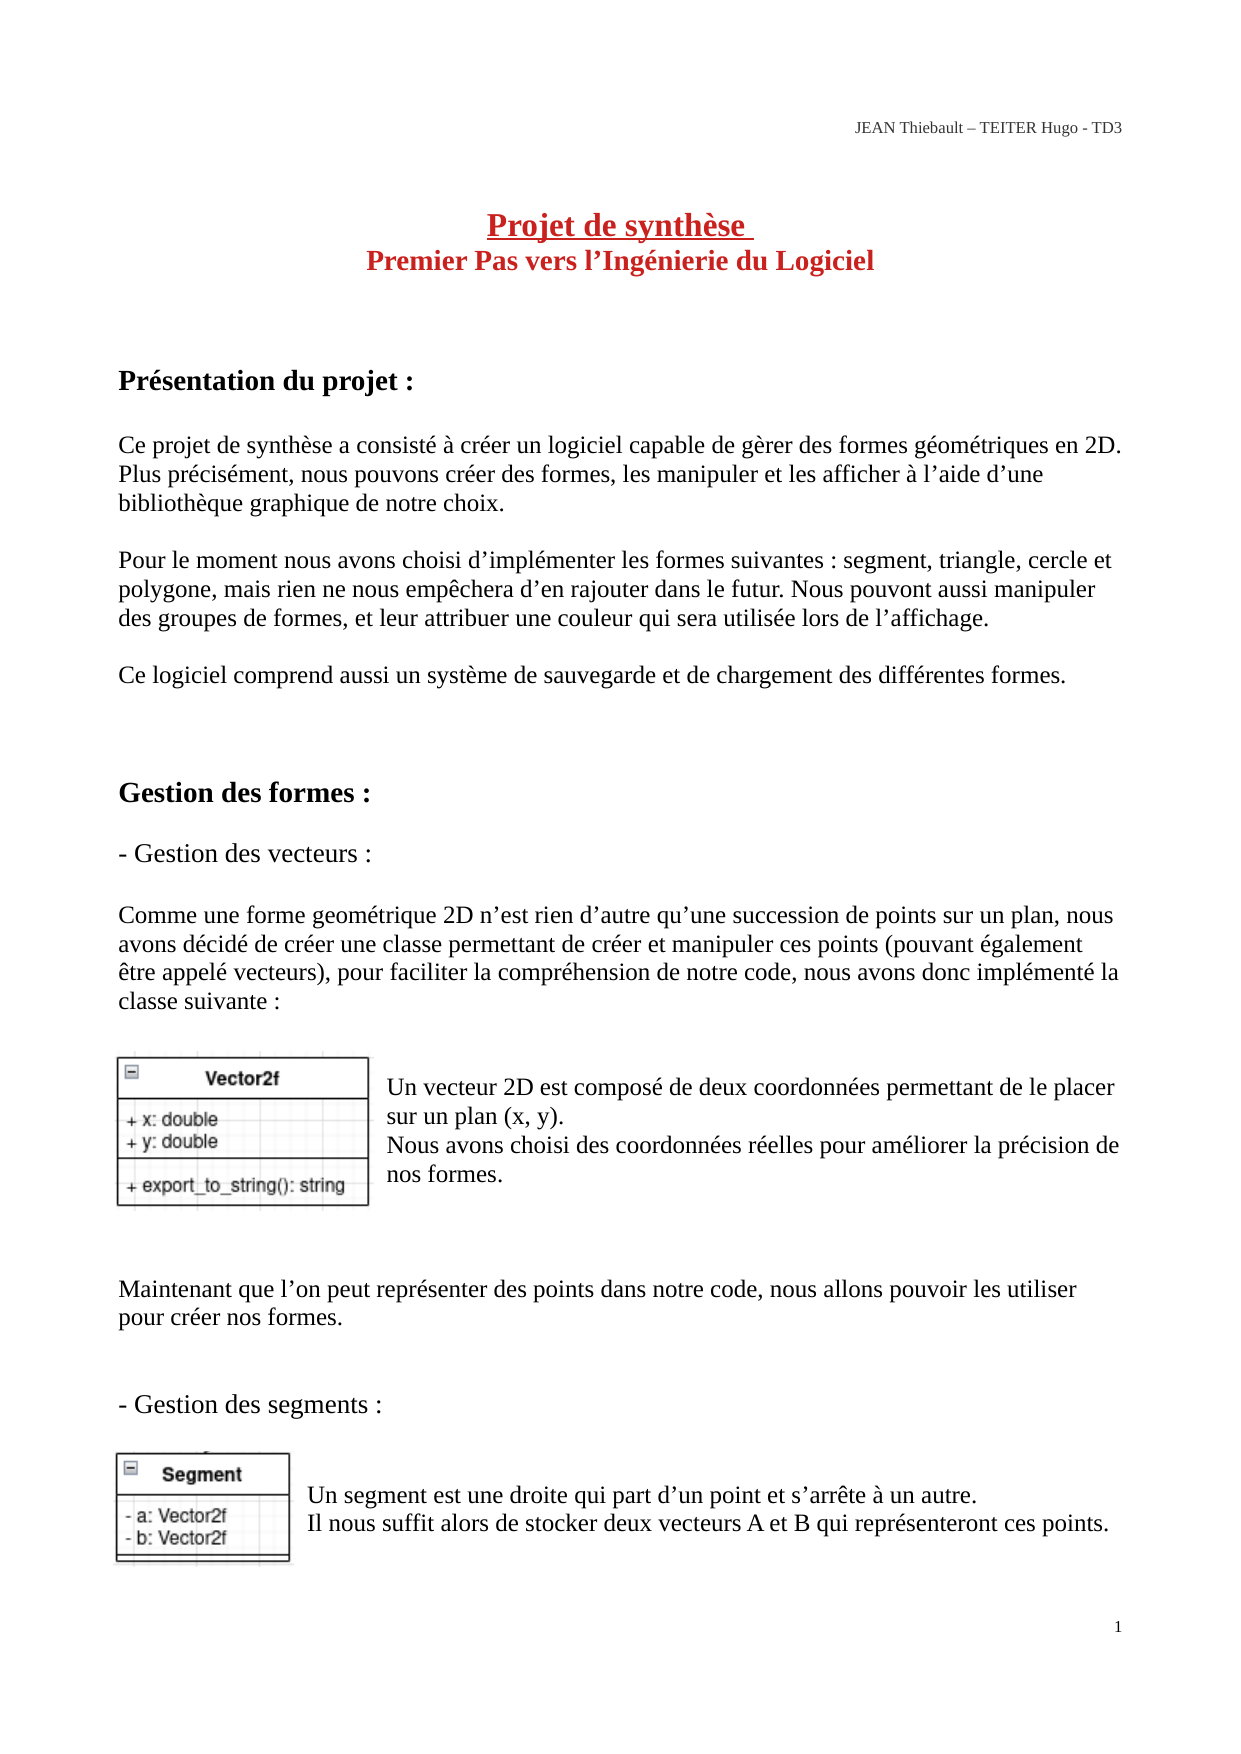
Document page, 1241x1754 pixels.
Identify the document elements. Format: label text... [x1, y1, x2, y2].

text Il nous suffit alors de stocker deux vecteurs A et B qui représenteront ces points. [295, 1508, 1122, 1537]
text Présentation du projet : [118, 363, 1122, 397]
text Ce logiciel comprend aussi un système de sauvegarde et de chargement des différentes formes. [118, 660, 1122, 689]
text Pour le moment nous avons choisi d’implémenter les formes suivantes : segment, triangle, cercle et polygone, mais rien ne nous empêchera d’en rajouter dans le futur. Nous pouvont aussi manipuler des groupes de formes, et leur attribuer une couleur qui sera utilisée lors de l’affichage. [118, 545, 1122, 632]
text Maintenant que l’on peut représenter des points dans notre code, nous allons pouvoir les utiliser pour créer nos formes. [118, 1274, 1122, 1331]
text - Gestion des vecteurs : [118, 838, 1122, 869]
text sur un plan (x, y). [374, 1101, 1122, 1130]
text Un vecteur 2D est composé de deux coordonnées permettant de le placer [374, 1072, 1122, 1101]
text Un segment est une droite qui part d’un point et s’arrête à un autre. [295, 1480, 1122, 1508]
text Gestion des formes : [118, 775, 1122, 809]
text - Gestion des segments : [118, 1389, 1122, 1420]
text Comme une forme geométrique 2D n’est rien d’autre qu’une succession de points sur un plan, nous avons décidé de créer une classe permettant de créer et manipuler ces points (pouvant également être appelé vecteurs), pour faciliter la compréhension de notre code, nous avons donc implémenté la classe suivante : [118, 900, 1122, 1015]
picture [114, 1051, 374, 1211]
text Ce projet de synthèse a consisté à créer un logiciel capable de gèrer des formes géométriques en 2D. Plus précisément, nous pouvons créer des formes, les manipuler et les afficher à l’aide d’une bibliothèque graphique de notre choix. [118, 430, 1122, 517]
text Projet de synthèse [118, 205, 1122, 243]
text Premier Pas vers l’Ingénierie du Logiciel [118, 243, 1122, 277]
text Nous avons choisi des coordonnées réelles pour améliorer la précision de [374, 1130, 1122, 1159]
picture [113, 1451, 295, 1567]
text nos formes. [374, 1159, 1122, 1187]
